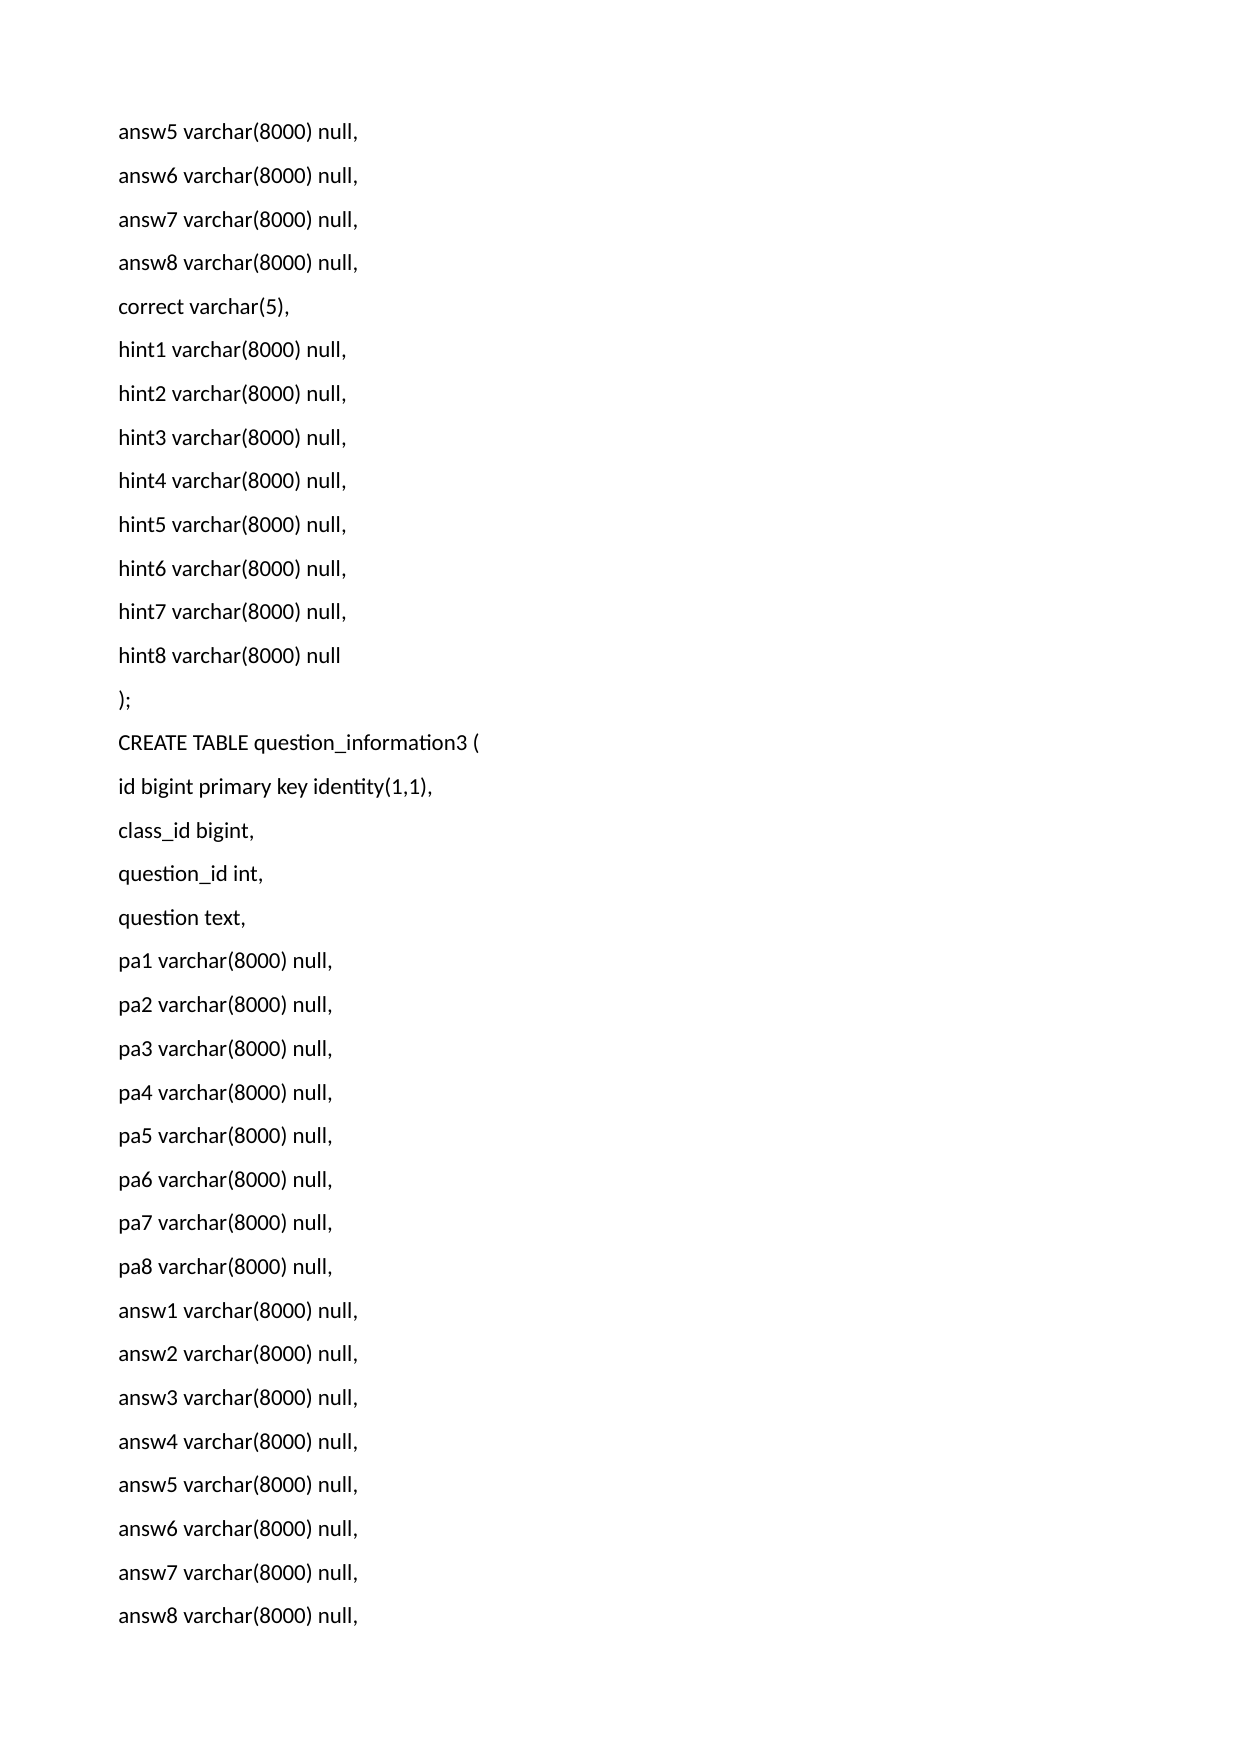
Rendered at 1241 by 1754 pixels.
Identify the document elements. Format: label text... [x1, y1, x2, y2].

text pa4 varchar(8000) null, [118, 1078, 1122, 1105]
text hint8 varchar(8000) null [118, 642, 1122, 669]
text answ3 varchar(8000) null, [118, 1384, 1122, 1411]
text pa5 varchar(8000) null, [118, 1122, 1122, 1149]
text ); [118, 686, 1122, 712]
text hint4 varchar(8000) null, [118, 467, 1122, 494]
text answ5 varchar(8000) null, [118, 1471, 1122, 1498]
text id bigint primary key identity(1,1), [118, 773, 1122, 800]
text CREATE TABLE question_information3 ( [118, 729, 1122, 756]
text answ7 varchar(8000) null, [118, 205, 1122, 232]
text pa2 varchar(8000) null, [118, 991, 1122, 1018]
text answ7 varchar(8000) null, [118, 1558, 1122, 1585]
text hint1 varchar(8000) null, [118, 336, 1122, 363]
text answ1 varchar(8000) null, [118, 1297, 1122, 1323]
text hint5 varchar(8000) null, [118, 511, 1122, 538]
text hint6 varchar(8000) null, [118, 554, 1122, 582]
text answ4 varchar(8000) null, [118, 1427, 1122, 1454]
text hint2 varchar(8000) null, [118, 380, 1122, 407]
text hint7 varchar(8000) null, [118, 598, 1122, 625]
text question_id int, [118, 860, 1122, 887]
text pa1 varchar(8000) null, [118, 947, 1122, 974]
text pa6 varchar(8000) null, [118, 1166, 1122, 1193]
text answ6 varchar(8000) null, [118, 162, 1122, 189]
text answ2 varchar(8000) null, [118, 1340, 1122, 1367]
text hint3 varchar(8000) null, [118, 424, 1122, 451]
text question text, [118, 904, 1122, 931]
text answ8 varchar(8000) null, [118, 249, 1122, 276]
text pa7 varchar(8000) null, [118, 1209, 1122, 1236]
text class_id bigint, [118, 816, 1122, 843]
text answ8 varchar(8000) null, [118, 1602, 1122, 1629]
text correct varchar(5), [118, 293, 1122, 320]
text pa8 varchar(8000) null, [118, 1253, 1122, 1280]
text pa3 varchar(8000) null, [118, 1035, 1122, 1062]
text answ6 varchar(8000) null, [118, 1515, 1122, 1542]
text answ5 varchar(8000) null, [118, 118, 1122, 145]
